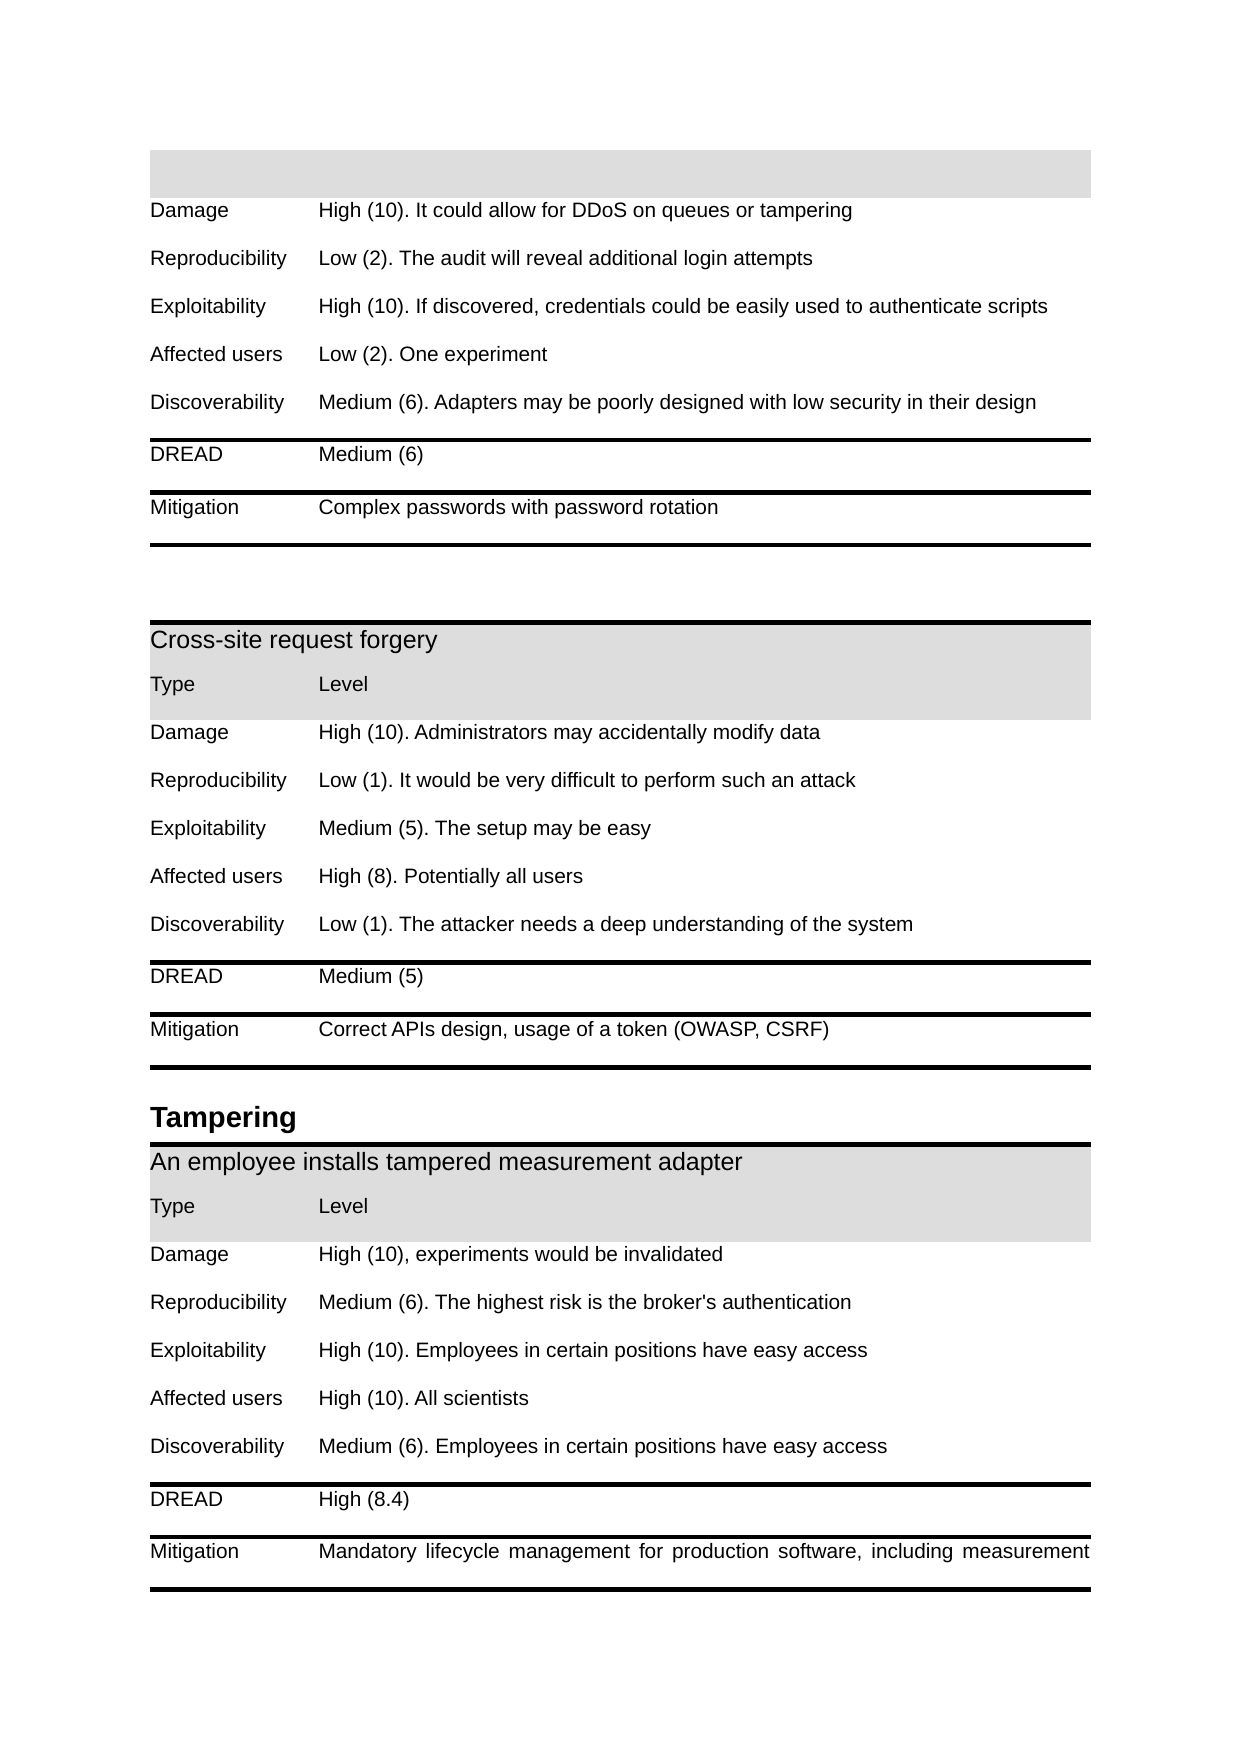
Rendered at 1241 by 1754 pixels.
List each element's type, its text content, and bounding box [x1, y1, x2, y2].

table_cell High (10), experiments would be invalidated [318, 1242, 1091, 1290]
subtitle Tampering [150, 1099, 1091, 1133]
table_cell Damage [150, 720, 318, 768]
table_cell Medium (5). The setup may be easy [318, 816, 1091, 864]
table_cell Complex passwords with password rotation [318, 495, 1091, 543]
table_cell Exploitability [150, 816, 318, 864]
table_cell DREAD [150, 442, 318, 490]
table_cell Type [150, 1194, 318, 1242]
table_cell Level [318, 1194, 1091, 1242]
table_cell Discoverability [150, 1434, 318, 1482]
table_cell Damage [150, 1242, 318, 1290]
table_cell Exploitability [150, 294, 318, 342]
table_cell Low (1). It would be very difficult to perform such an attack [318, 768, 1091, 816]
table_cell High (8.4) [318, 1487, 1091, 1534]
table_cell Medium (6). Employees in certain positions have easy access [318, 1434, 1091, 1482]
table_cell Low (2). The audit will reveal additional login attempts [318, 246, 1091, 294]
table_header Cross-site request forgery [150, 625, 1091, 672]
table_cell Reproducibility [150, 1290, 318, 1338]
table_cell High (10). Employees in certain positions have easy access [318, 1338, 1091, 1386]
table_cell [150, 150, 318, 198]
table_cell Exploitability [150, 1338, 318, 1386]
table_cell [318, 150, 1091, 198]
table_header An employee installs tampered measurement adapter [150, 1147, 1091, 1194]
table_cell Mandatory lifecycle management for production software, including measurement [318, 1539, 1091, 1587]
table_cell Reproducibility [150, 768, 318, 816]
table_cell High (10). All scientists [318, 1386, 1091, 1434]
table_cell Damage [150, 198, 318, 246]
table_cell Low (2). One experiment [318, 342, 1091, 389]
table_cell Medium (5) [318, 965, 1091, 1012]
table_cell Mitigation [150, 1017, 318, 1065]
table_cell Affected users [150, 1386, 318, 1434]
table_cell Mitigation [150, 1539, 318, 1587]
table_cell Level [318, 672, 1091, 720]
table_cell Discoverability [150, 912, 318, 960]
table_cell Affected users [150, 342, 318, 389]
table_cell Affected users [150, 864, 318, 912]
table_cell Correct APIs design, usage of a token (OWASP, CSRF) [318, 1017, 1091, 1065]
table_cell High (10). If discovered, credentials could be easily used to authenticate scripts [318, 294, 1091, 342]
table_cell DREAD [150, 965, 318, 1012]
table_cell Reproducibility [150, 246, 318, 294]
table_cell Medium (6) [318, 442, 1091, 490]
table_cell Discoverability [150, 390, 318, 437]
table_cell High (10). Administrators may accidentally modify data [318, 720, 1091, 768]
table_cell DREAD [150, 1487, 318, 1534]
table_cell Type [150, 672, 318, 720]
table_cell Medium (6). Adapters may be poorly designed with low security in their design [318, 390, 1091, 437]
table_cell High (10). It could allow for DDoS on queues or tampering [318, 198, 1091, 246]
table_cell Mitigation [150, 495, 318, 543]
table_cell High (8). Potentially all users [318, 864, 1091, 912]
table_cell Medium (6). The highest risk is the broker's authentication [318, 1290, 1091, 1338]
table_cell Low (1). The attacker needs a deep understanding of the system [318, 912, 1091, 960]
